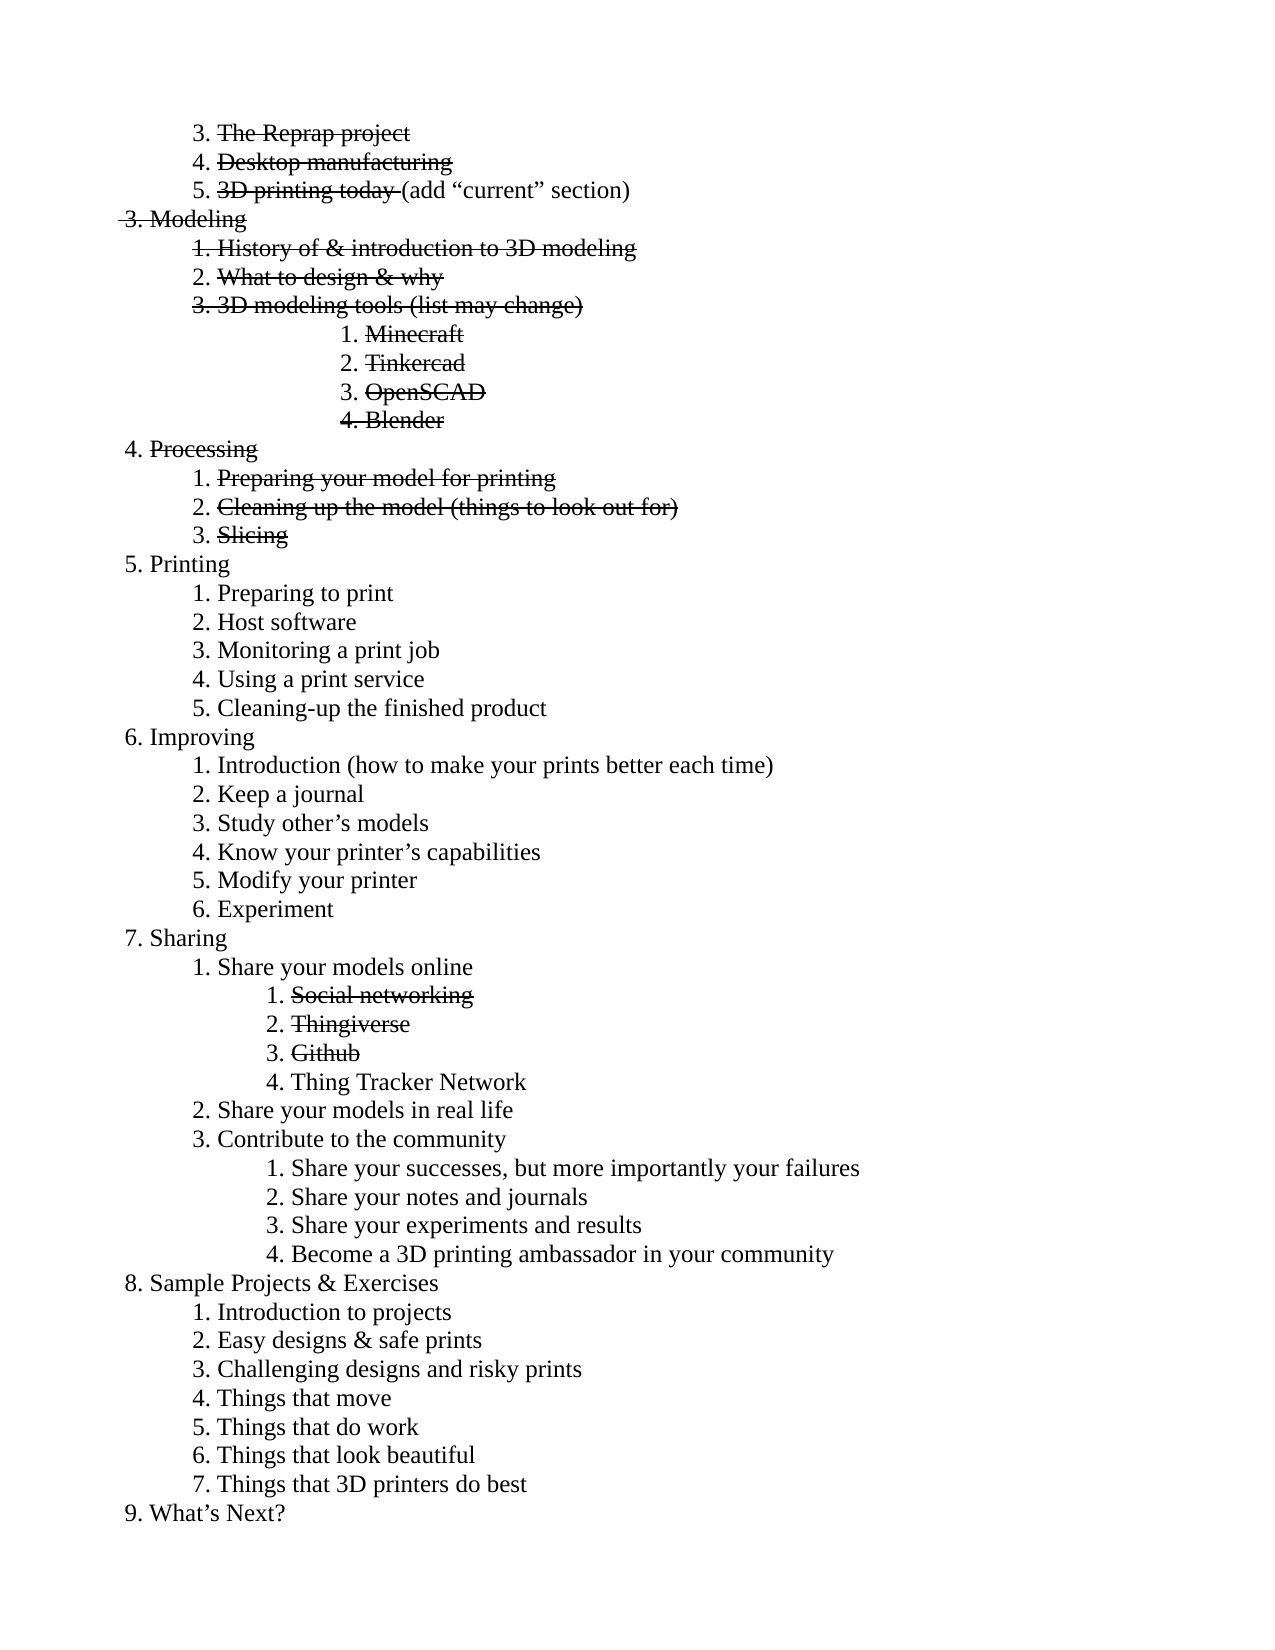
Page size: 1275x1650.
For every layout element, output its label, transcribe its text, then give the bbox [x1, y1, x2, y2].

text 5. Modify your printer [118, 866, 1157, 894]
text 1. Introduction to projects [118, 1297, 1157, 1326]
text 3. Study other’s models [118, 808, 1157, 837]
text 4. Desktop manufacturing [118, 147, 1157, 176]
text 2. Keep a journal [118, 779, 1157, 808]
text 6. Improving [118, 722, 1157, 751]
text 3. OpenSCAD [118, 377, 1157, 406]
text 1. Preparing your model for printing [118, 463, 1157, 492]
text 2. Cleaning up the model (things to look out for) [118, 492, 1157, 521]
text 4. Things that move [118, 1383, 1157, 1412]
text 3. Monitoring a print job [118, 636, 1157, 664]
text 2. Share your notes and journals [118, 1182, 1157, 1211]
text 2. Easy designs & safe prints [118, 1326, 1157, 1354]
text 1. History of & introduction to 3D modeling [118, 233, 1157, 262]
text 4. Thing Tracker Network [118, 1067, 1157, 1096]
text 4. Become a 3D printing ambassador in your community [118, 1239, 1157, 1268]
text 5. 3D printing today (add “current” section) [118, 176, 1157, 204]
text 5. Things that do work [118, 1412, 1157, 1441]
text 6. Experiment [118, 894, 1157, 923]
text 3. Challenging designs and risky prints [118, 1354, 1157, 1383]
text 6. Things that look beautiful [118, 1441, 1157, 1469]
text 3. Github [118, 1038, 1157, 1067]
text 1. Minecraft [118, 319, 1157, 348]
text 1. Share your successes, but more importantly your failures [118, 1153, 1157, 1182]
text 7. Things that 3D printers do best [118, 1469, 1157, 1498]
text 5. Cleaning-up the finished product [118, 693, 1157, 722]
text 9. What’s Next? [118, 1498, 1157, 1527]
text 1. Introduction (how to make your prints better each time) [118, 751, 1157, 779]
text 7. Sharing [118, 923, 1157, 952]
text 3. Modeling [118, 204, 1157, 233]
text 1. Social networking [118, 981, 1157, 1009]
text 4. Processing [118, 434, 1157, 463]
text 3. Share your experiments and results [118, 1211, 1157, 1239]
text 1. Share your models online [118, 952, 1157, 981]
text 8. Sample Projects & Exercises [118, 1268, 1157, 1297]
text 2. Thingiverse [118, 1009, 1157, 1038]
text 3. The Reprap project [118, 118, 1157, 147]
text 1. Preparing to print [118, 578, 1157, 607]
text 4. Using a print service [118, 664, 1157, 693]
text 5. Printing [118, 549, 1157, 578]
text 4. Know your printer’s capabilities [118, 837, 1157, 866]
text 3. 3D modeling tools (list may change) [118, 291, 1157, 319]
text 2. Tinkercad [118, 348, 1157, 377]
text 2. Host software [118, 607, 1157, 636]
text 3. Contribute to the community [118, 1124, 1157, 1153]
text 3. Slicing [118, 521, 1157, 549]
text 2. Share your models in real life [118, 1096, 1157, 1124]
text 4. Blender [118, 406, 1157, 434]
text 2. What to design & why [118, 262, 1157, 291]
